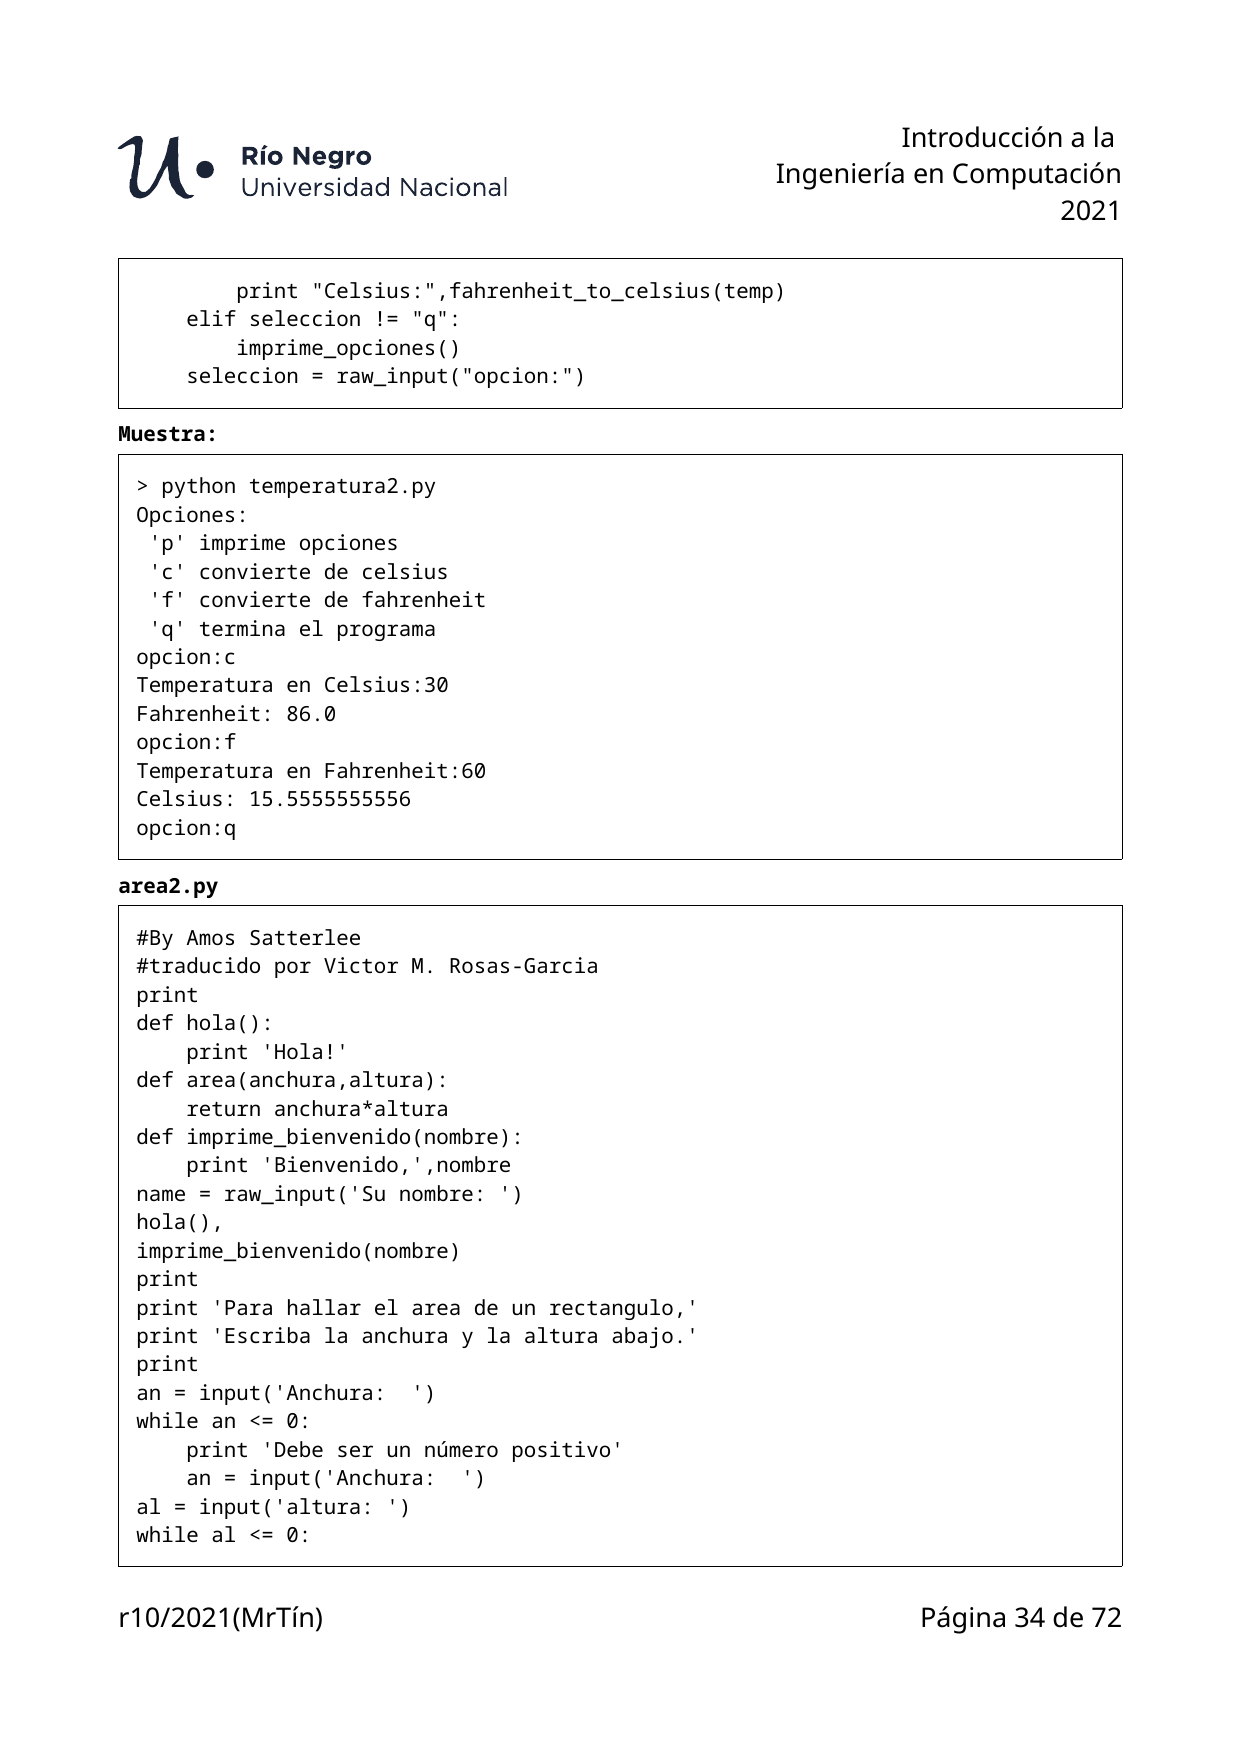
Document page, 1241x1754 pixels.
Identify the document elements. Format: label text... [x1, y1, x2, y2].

text imprime_opciones() [119, 315, 1122, 343]
text #By Amos Satterlee [119, 906, 1122, 934]
text return anchura*altura [119, 1076, 1122, 1104]
text Muestra: [118, 419, 1122, 448]
text print [119, 1332, 1122, 1360]
text al = input('altura: ') [119, 1474, 1122, 1502]
text Opciones: [119, 482, 1122, 511]
text print 'Para hallar el area de un rectangulo,' [119, 1275, 1122, 1303]
text while an <= 0: [119, 1389, 1122, 1417]
text print [119, 1246, 1122, 1275]
text Temperatura en Fahrenheit:60 [119, 738, 1122, 767]
text 'c' convierte de celsius [119, 539, 1122, 567]
text Celsius: 15.5555555556 [119, 767, 1122, 795]
text 'q' termina el programa [119, 596, 1122, 624]
text while al <= 0: [119, 1502, 1122, 1566]
text Fahrenheit: 86.0 [119, 681, 1122, 710]
text print "Celsius:",fahrenheit_to_celsius(temp) [119, 259, 1122, 287]
text elif seleccion != "q": [119, 287, 1122, 315]
text imprime_bienvenido(nombre) [119, 1218, 1122, 1246]
text def imprime_bienvenido(nombre): [119, 1104, 1122, 1133]
text > python temperatura2.py [119, 455, 1122, 482]
text def hola(): [119, 991, 1122, 1019]
text seleccion = raw_input("opcion:") [119, 343, 1122, 408]
text hola(), [119, 1189, 1122, 1218]
text print 'Debe ser un número positivo' [119, 1417, 1122, 1446]
text area2.py [118, 871, 1122, 899]
text opcion:c [119, 624, 1122, 653]
text an = input('Anchura: ') [119, 1360, 1122, 1389]
text def area(anchura,altura): [119, 1047, 1122, 1076]
text Temperatura en Celsius:30 [119, 653, 1122, 681]
text an = input('Anchura: ') [119, 1446, 1122, 1474]
text 'f' convierte de fahrenheit [119, 567, 1122, 596]
text 'p' imprime opciones [119, 511, 1122, 539]
text print 'Escriba la anchura y la altura abajo.' [119, 1303, 1122, 1332]
text name = raw_input('Su nombre: ') [119, 1161, 1122, 1189]
text #traducido por Victor M. Rosas-Garcia [119, 934, 1122, 962]
text print [119, 962, 1122, 991]
text opcion:f [119, 710, 1122, 738]
text opcion:q [119, 795, 1122, 859]
text print 'Hola!' [119, 1019, 1122, 1047]
text print 'Bienvenido,',nombre [119, 1133, 1122, 1161]
